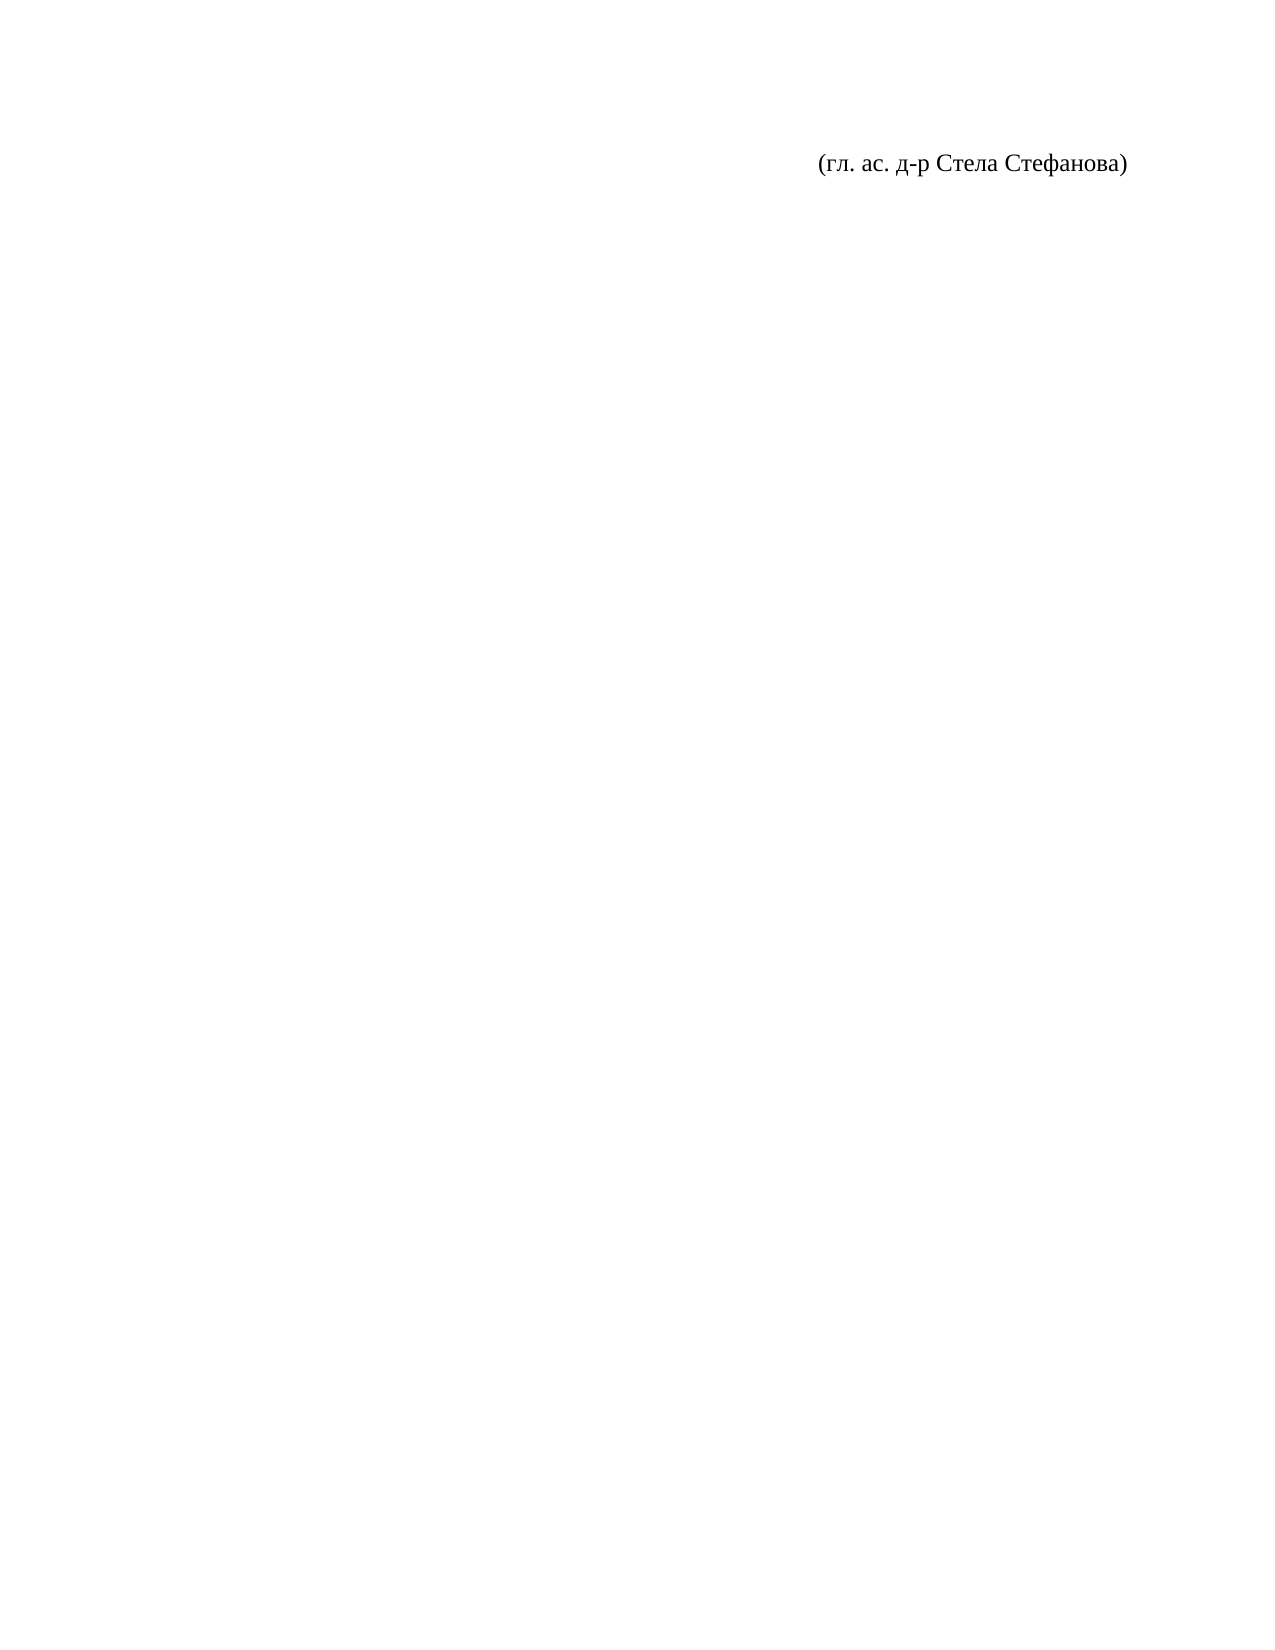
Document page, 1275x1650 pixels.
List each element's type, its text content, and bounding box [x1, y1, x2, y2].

text (гл. ас. д-р Стела Стефанова) [148, 148, 1127, 176]
